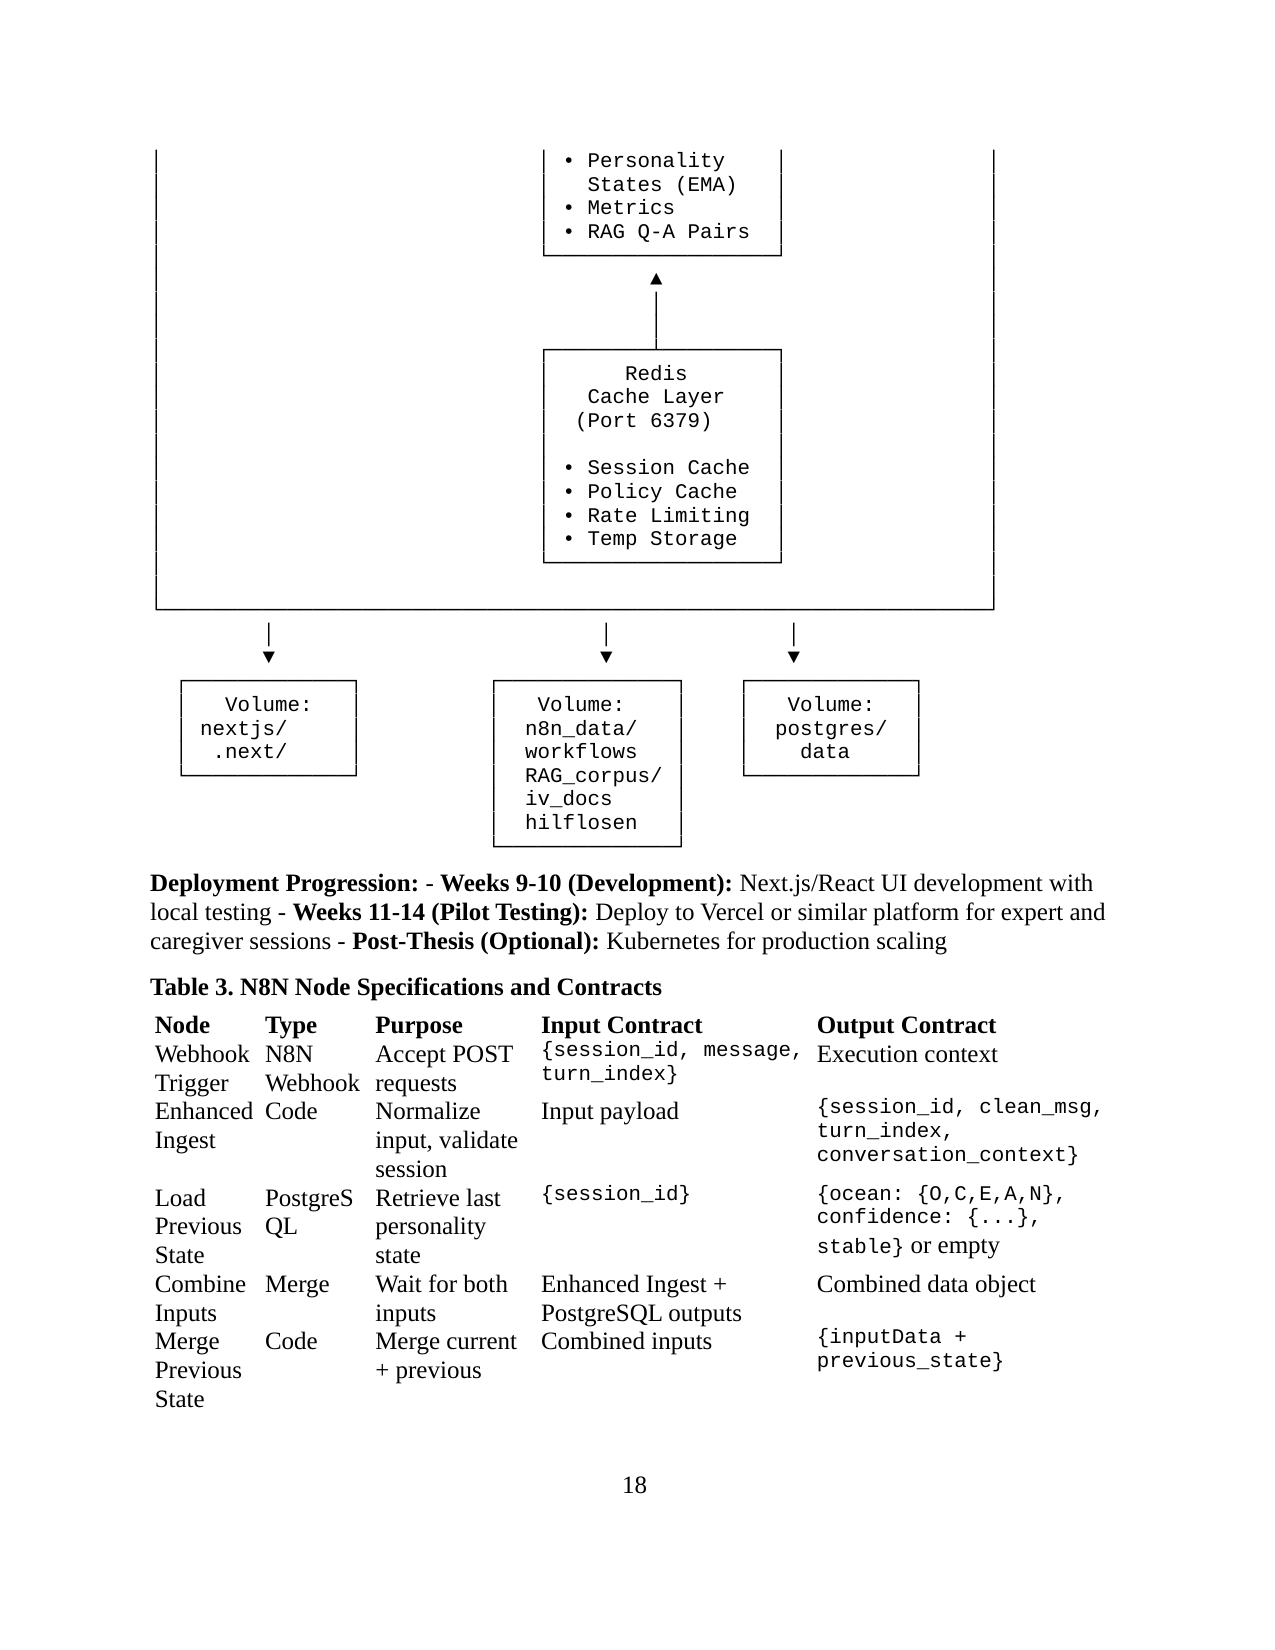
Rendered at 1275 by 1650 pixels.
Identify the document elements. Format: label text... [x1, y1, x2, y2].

table_cell Merge [260, 1269, 371, 1326]
text │ │ │ [150, 623, 1125, 647]
table_header Node [150, 1010, 260, 1039]
text │ │ • Rate Limiting │ │ [157, 505, 543, 528]
text └─────────────┘ │ RAG_corpus/ │ └─────────────┘ [150, 765, 493, 788]
table_cell {session_id} [536, 1183, 812, 1269]
table_cell {ocean: {O,C,E,A,N}, confidence: {...}, stable} or empty [812, 1183, 1125, 1269]
text │ │ │ [157, 292, 656, 316]
text │ │ │ │ [157, 434, 543, 457]
table_cell Webhook Trigger [150, 1039, 260, 1096]
table_cell Retrieve last personality state [371, 1183, 536, 1269]
text │ │ • Rate Limiting │ │ [994, 505, 1125, 528]
text │ │ Redis │ │ [994, 363, 1125, 386]
text │ └──────────────────┘ │ [150, 244, 1125, 268]
text │ └──────────────────┘ │ [150, 552, 1125, 576]
text │ Volume: │ │ Volume: │ │ Volume: │ [744, 694, 918, 717]
text │ │ • RAG Q-A Pairs │ │ [157, 221, 543, 244]
text │ │ [994, 576, 1125, 599]
text │ iv_docs │ [150, 788, 1125, 812]
text │ │ (Port 6379) │ │ [150, 410, 1125, 434]
table_header Purpose [371, 1010, 536, 1039]
table_cell Merge current + previous [371, 1326, 536, 1413]
text │ │ • Metrics │ │ [150, 197, 1125, 221]
table_cell Combine Inputs [150, 1269, 260, 1326]
table_cell {inputData + previous_state} [812, 1326, 1125, 1413]
text │ │ │ [657, 292, 993, 316]
table_cell Input payload [536, 1096, 812, 1183]
text Table 3. N8N Node Specifications and Contracts [150, 972, 1125, 1001]
text └─────────────┘ │ RAG_corpus/ │ └─────────────┘ [682, 765, 1125, 788]
text │ │ • Personality │ │ [150, 150, 1125, 174]
text │ │ • RAG Q-A Pairs │ │ [782, 221, 993, 244]
text │ │ • Rate Limiting │ │ [544, 505, 781, 528]
table_cell Combined inputs [536, 1326, 812, 1413]
text ┌─────────────┐ ┌──────────────┐ ┌─────────────┐ [150, 670, 1125, 694]
table_cell Enhanced Ingest + PostgreSQL outputs [536, 1269, 812, 1326]
text │ │ States (EMA) │ │ [782, 174, 993, 197]
text │ │ │ │ [994, 434, 1125, 457]
text │ │ • RAG Q-A Pairs │ │ [994, 221, 1125, 244]
table_cell PostgreSQL [260, 1183, 371, 1269]
table_cell {session_id, message, turn_index} [536, 1039, 812, 1096]
text │ ▲ │ [150, 268, 1125, 292]
text │ │ • RAG Q-A Pairs │ │ [544, 221, 781, 244]
table_cell Merge Previous State [150, 1326, 260, 1413]
text │ │ • Temp Storage │ │ [150, 528, 1125, 552]
table_cell N8N Webhook [260, 1039, 371, 1096]
text └──────────────┘ [150, 836, 1125, 859]
text │ Volume: │ │ Volume: │ │ Volume: │ [150, 694, 181, 717]
table_header Input Contract [536, 1010, 812, 1039]
text │ │ │ │ [544, 434, 781, 457]
text │ Volume: │ │ Volume: │ │ Volume: │ [357, 694, 493, 717]
text │ │ States (EMA) │ │ [994, 174, 1125, 197]
table_cell Enhanced Ingest [150, 1096, 260, 1183]
text │ │ [157, 576, 993, 599]
text │ │ [150, 576, 156, 599]
table_header Output Contract [812, 1010, 1125, 1039]
table_cell Combined data object [812, 1269, 1125, 1326]
text │ │ States (EMA) │ │ [157, 174, 543, 197]
text │ nextjs/ │ │ n8n_data/ │ │ postgres/ │ [150, 717, 1125, 741]
text │ │ Redis │ │ [157, 363, 543, 386]
text Deployment Progression: - Weeks 9-10 (Development): Next.js/React UI development with local testing - Weeks 11-14 (Pilot Testing): Deploy to Vercel or similar platform for expert and caregiver sessions - Post-Thesis (Optional): Kubernetes for production scaling [150, 868, 1125, 954]
text │ │ States (EMA) │ │ [544, 174, 781, 197]
text │ │ • Rate Limiting │ │ [782, 505, 993, 528]
table_cell Wait for both inputs [371, 1269, 536, 1326]
text │ hilflosen │ [150, 812, 1125, 836]
text ▼ ▼ ▼ [150, 647, 1125, 670]
table_cell {session_id, clean_msg, turn_index, conversation_context} [812, 1096, 1125, 1183]
text │ Volume: │ │ Volume: │ │ Volume: │ [682, 694, 743, 717]
text │ │ │ [994, 292, 1125, 316]
text │ │ • Session Cache │ │ [150, 457, 1125, 481]
text │ │ │ │ [782, 434, 993, 457]
text └─────────────┘ │ RAG_corpus/ │ └─────────────┘ [744, 765, 918, 775]
text │ │ • Policy Cache │ │ [150, 481, 1125, 505]
text │ .next/ │ │ workflows │ │ data │ [150, 741, 1125, 765]
table_header Type [260, 1010, 371, 1039]
text │ │ Redis │ │ [544, 363, 781, 386]
table_cell Accept POST requests [371, 1039, 536, 1096]
table_cell Normalize input, validate session [371, 1096, 536, 1183]
text │ │ Redis │ │ [782, 363, 993, 386]
text └──────────────────────────────────────────────────────────────────┘ [150, 599, 1125, 623]
text │ Volume: │ │ Volume: │ │ Volume: │ [494, 694, 681, 717]
table_cell Load Previous State [150, 1183, 260, 1269]
text │ │ │ [150, 316, 1125, 339]
text │ │ Cache Layer │ │ [150, 386, 1125, 410]
text └─────────────┘ │ RAG_corpus/ │ └─────────────┘ [182, 765, 356, 775]
text │ ┌────────┴─────────┐ │ [150, 339, 1125, 363]
table_cell Code [260, 1096, 371, 1183]
text │ Volume: │ │ Volume: │ │ Volume: │ [919, 694, 1125, 717]
table_cell Code [260, 1326, 371, 1413]
text │ Volume: │ │ Volume: │ │ Volume: │ [182, 694, 356, 717]
table_cell Execution context [812, 1039, 1125, 1096]
text └─────────────┘ │ RAG_corpus/ │ └─────────────┘ [494, 765, 681, 788]
text │ │ │ [150, 292, 156, 316]
